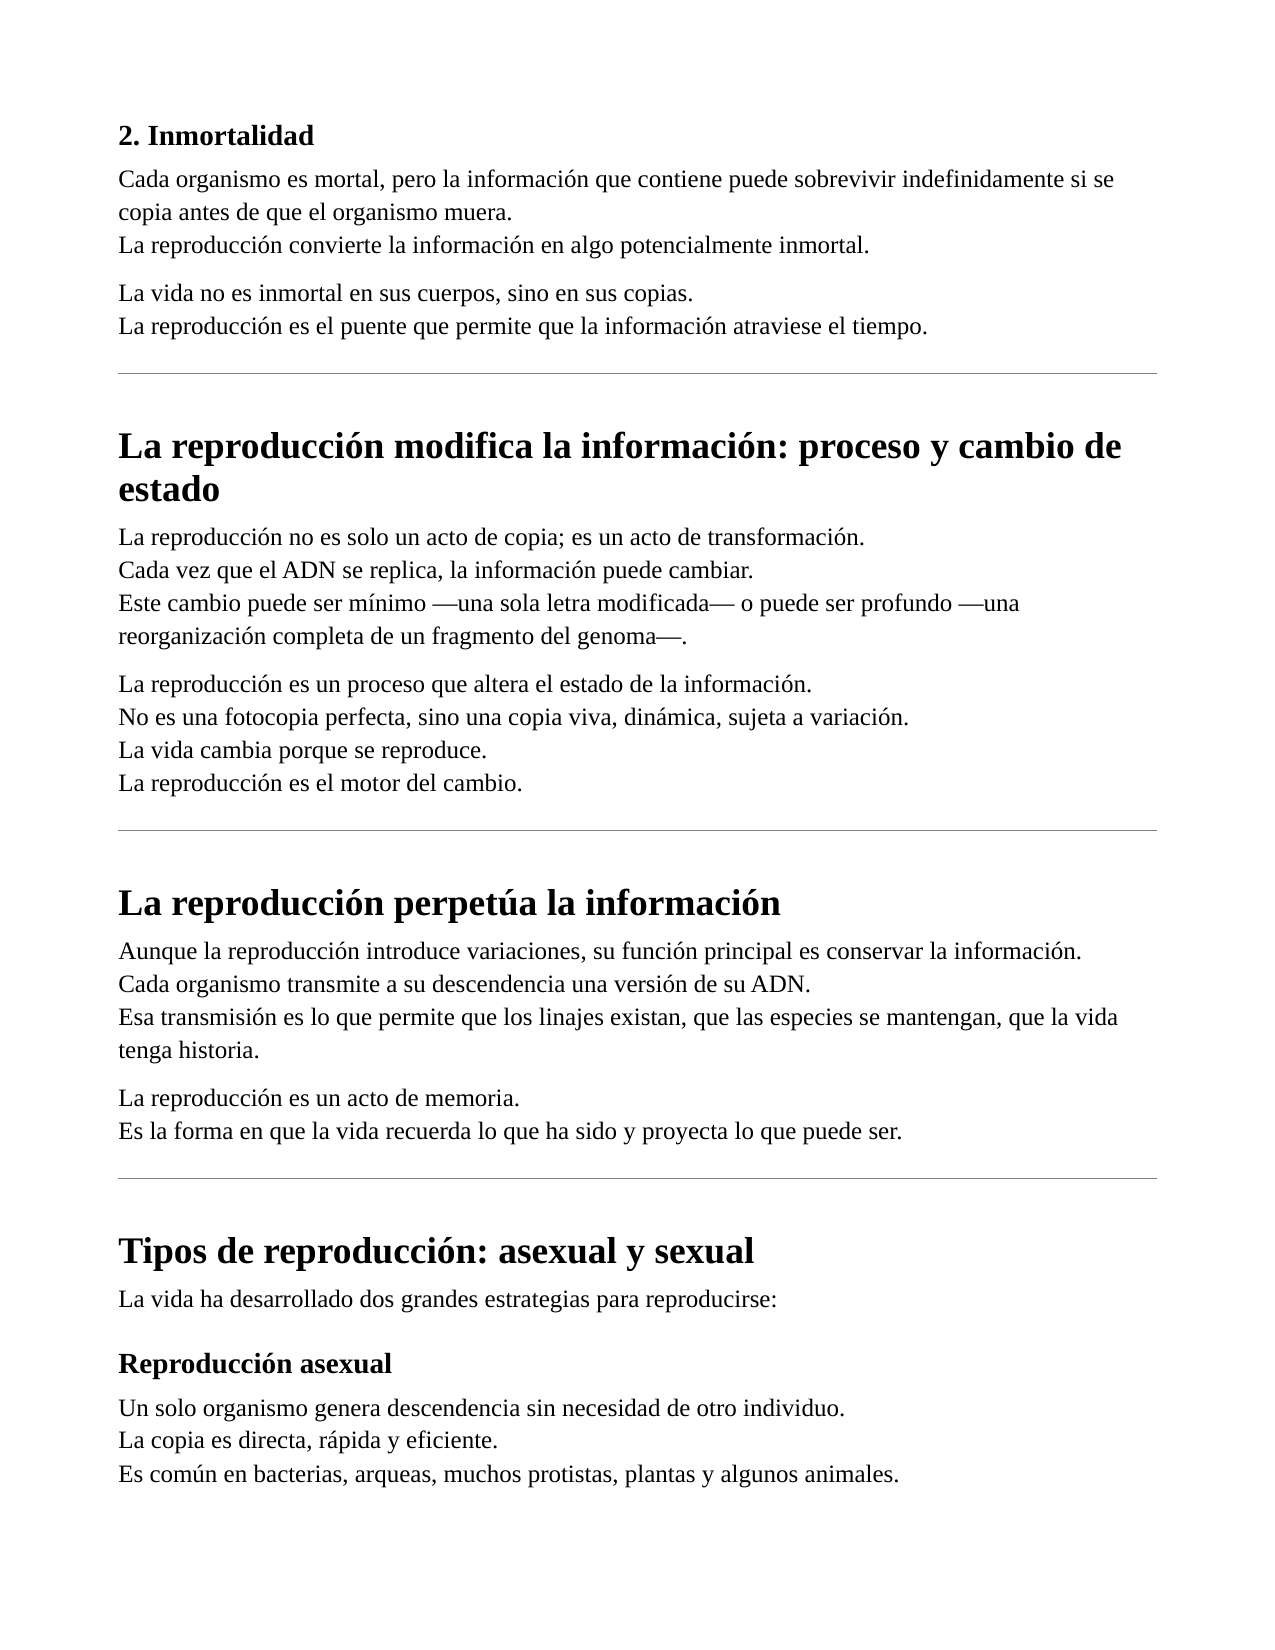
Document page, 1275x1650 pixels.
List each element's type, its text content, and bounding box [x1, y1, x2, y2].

subtitle Tipos de reproducción: asexual y sexual [118, 1229, 1157, 1272]
text La vida no es inmortal en sus cuerpos, sino en sus copias. La reproducción es el puente que permite que la información atraviese el tiempo. [118, 278, 1157, 339]
text Aunque la reproducción introduce variaciones, su función principal es conservar la información. Cada organismo transmite a su descendencia una versión de su ADN. Esa transmisión es lo que permite que los linajes existan, que las especies se mantengan, que la vida tenga historia. [118, 936, 1157, 1064]
text Un solo organismo genera descendencia sin necesidad de otro individuo. La copia es directa, rápida y eficiente. Es común en bacterias, arqueas, muchos protistas, plantas y algunos animales. [118, 1393, 1157, 1487]
text La reproducción es un proceso que altera el estado de la información. No es una fotocopia perfecta, sino una copia viva, dinámica, sujeta a variación. La vida cambia porque se reproduce. La reproducción es el motor del cambio. [118, 669, 1157, 797]
text La vida ha desarrollado dos grandes estrategias para reproducirse: [118, 1284, 1157, 1313]
text Cada organismo es mortal, pero la información que contiene puede sobrevivir indefinidamente si se copia antes de que el organismo muera. La reproducción convierte la información en algo potencialmente inmortal. [118, 164, 1157, 259]
text La reproducción no es solo un acto de copia; es un acto de transformación. Cada vez que el ADN se replica, la información puede cambiar. Este cambio puede ser mínimo —una sola letra modificada— o puede ser profundo —una reorganización completa de un fragmento del genoma—. [118, 522, 1157, 650]
subtitle 2. Inmortalidad [118, 118, 1157, 152]
subtitle La reproducción perpetúa la información [118, 881, 1157, 924]
subtitle La reproducción modifica la información: proceso y cambio de estado [118, 423, 1157, 510]
subtitle Reproducción asexual [118, 1347, 1157, 1380]
text La reproducción es un acto de memoria. Es la forma en que la vida recuerda lo que ha sido y proyecta lo que puede ser. [118, 1083, 1157, 1145]
